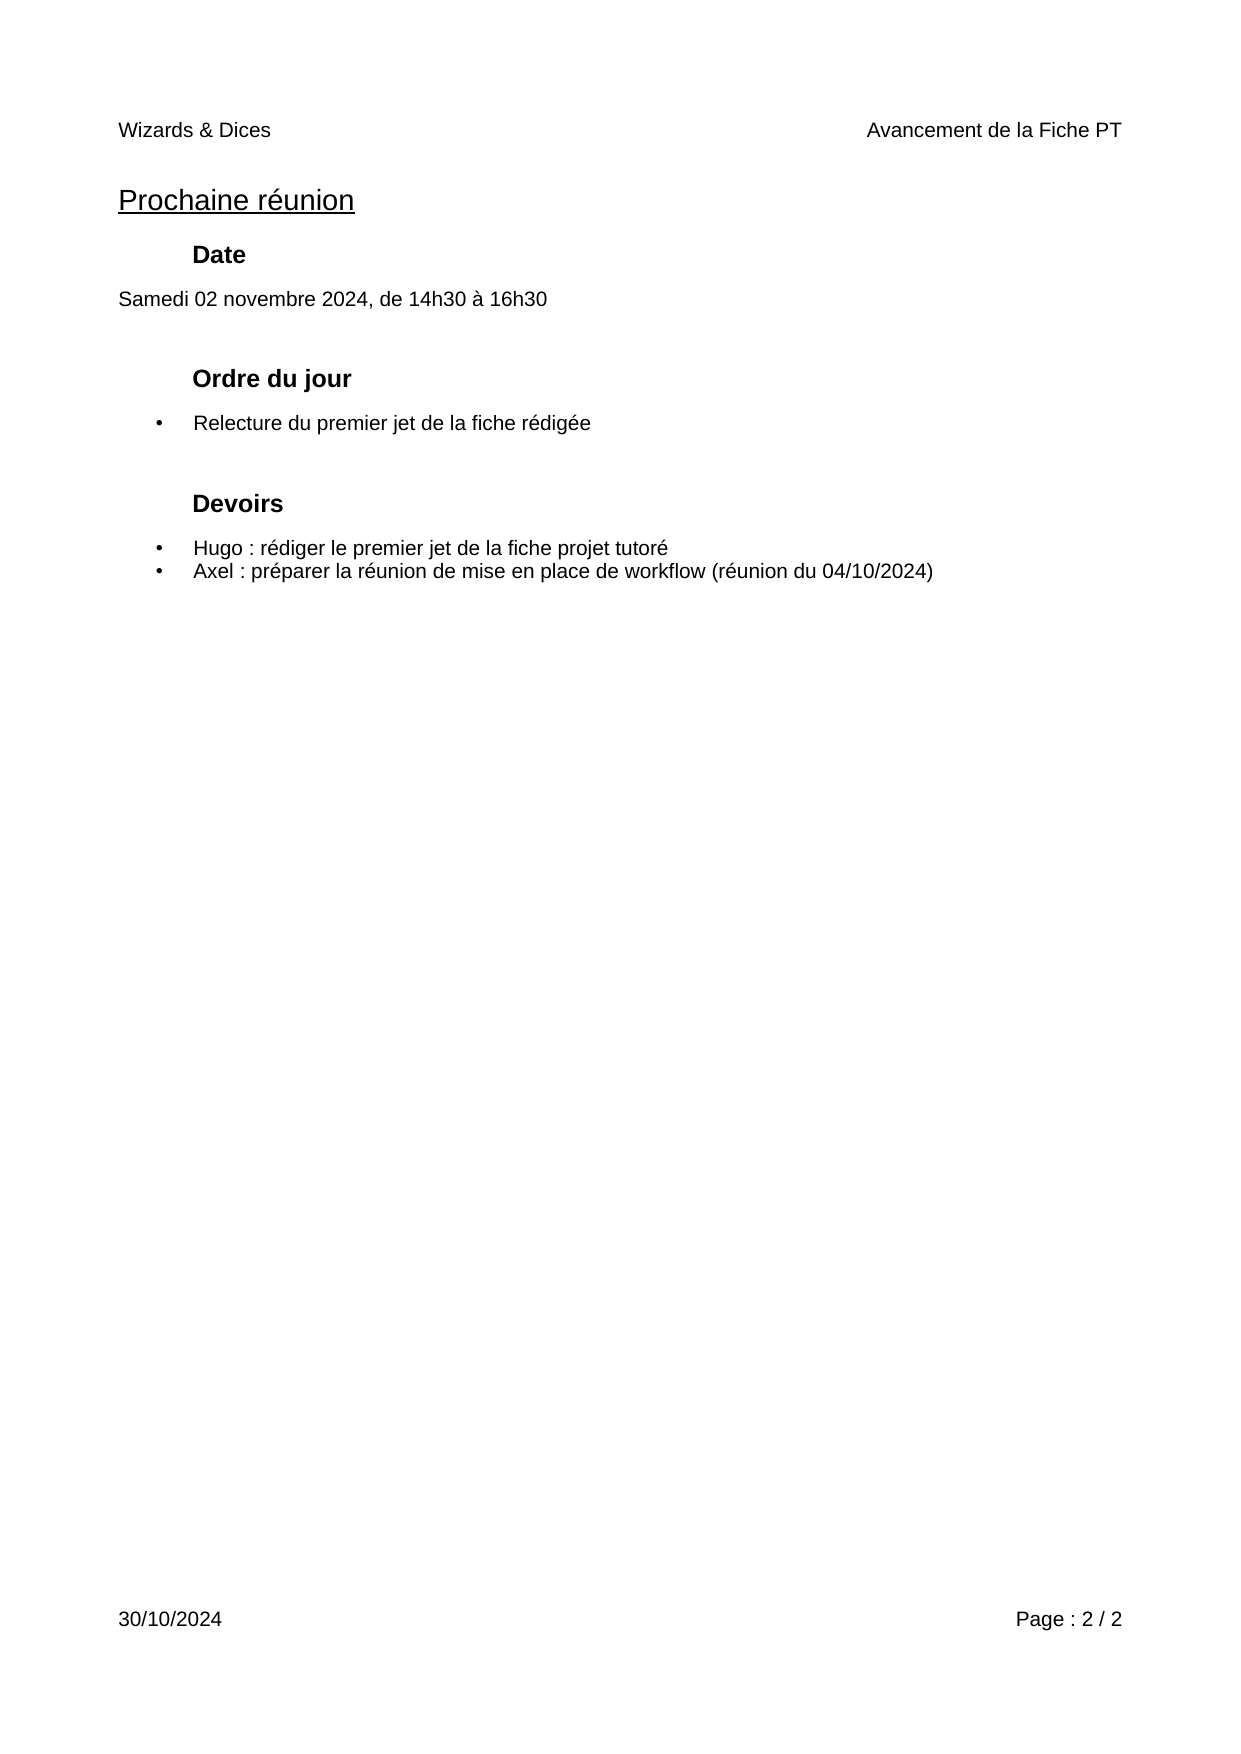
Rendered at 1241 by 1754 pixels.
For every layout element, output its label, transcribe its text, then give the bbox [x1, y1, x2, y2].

list Relecture du premier jet de la fiche rédigée [156, 411, 1122, 435]
subtitle Date [192, 240, 1122, 269]
subtitle Devoirs [192, 489, 1122, 518]
subtitle Prochaine réunion [118, 183, 1122, 217]
subtitle Ordre du jour [192, 364, 1122, 393]
list Hugo : rédiger le premier jet de la fiche projet tutoré [156, 535, 1122, 559]
list Axel : préparer la réunion de mise en place de workflow (réunion du 04/10/2024) [156, 559, 1122, 583]
text Samedi 02 novembre 2024, de 14h30 à 16h30 [118, 287, 1122, 311]
